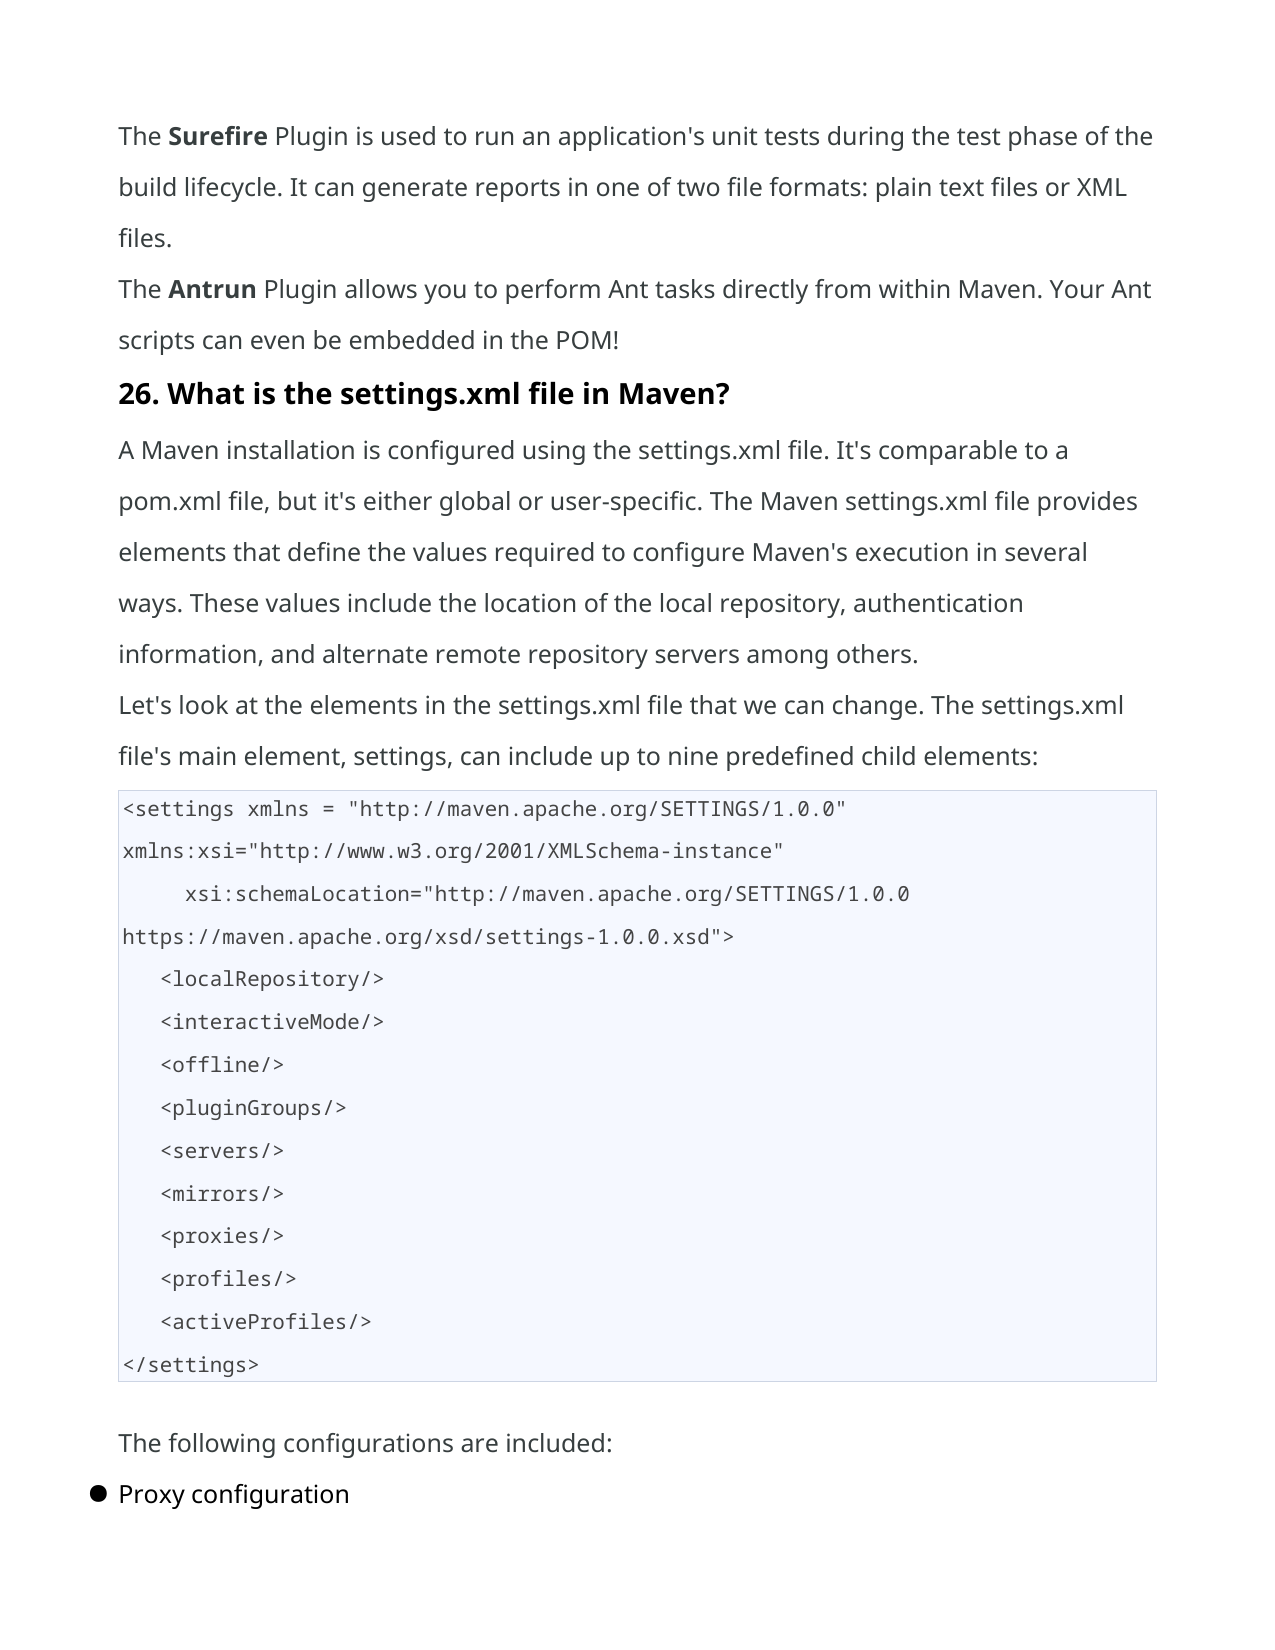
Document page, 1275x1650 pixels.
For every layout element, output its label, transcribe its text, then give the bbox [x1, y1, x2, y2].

text Let's look at the elements in the settings.xml file that we can change. The settings.xml file's main element, settings, can include up to nine predefined child elements: [118, 688, 1157, 773]
text A Maven installation is configured using the settings.xml file. It's comparable to a pom.xml file, but it's either global or user-specific. The Maven settings.xml file provides elements that define the values required to configure Maven's execution in several ways. These values include the location of the local repository, authentication information, and alternate remote repository servers among others. [118, 433, 1157, 671]
text <offline/> [119, 1046, 1156, 1079]
list Proxy configuration [118, 1477, 1157, 1511]
text <activeProfiles/> [119, 1303, 1156, 1336]
text The Surefire Plugin is used to run an application's unit tests during the test phase of the build lifecycle. It can generate reports in one of two file formats: plain text files or XML files. [118, 118, 1157, 254]
subtitle 26. What is the settings.xml file in Maven? [118, 373, 1157, 413]
text <pluginGroups/> [119, 1089, 1156, 1122]
text The following configurations are included: [118, 1426, 1157, 1460]
text <settings xmlns = "http://maven.apache.org/SETTINGS/1.0.0" xmlns:xsi="http://www.w3.org/2001/XMLSchema-instance" [119, 791, 1156, 865]
text <interactiveMode/> [119, 1003, 1156, 1036]
text The Antrun Plugin allows you to perform Ant tasks directly from within Maven. Your Ant scripts can even be embedded in the POM! [118, 271, 1157, 356]
text xsi:schemaLocation="http://maven.apache.org/SETTINGS/1.0.0 https://maven.apache.org/xsd/settings-1.0.0.xsd"> [119, 875, 1156, 950]
text </settings> [119, 1346, 1156, 1381]
text <localRepository/> [119, 961, 1156, 993]
text <servers/> [119, 1132, 1156, 1164]
text <proxies/> [119, 1217, 1156, 1250]
text <mirrors/> [119, 1175, 1156, 1207]
text <profiles/> [119, 1260, 1156, 1293]
